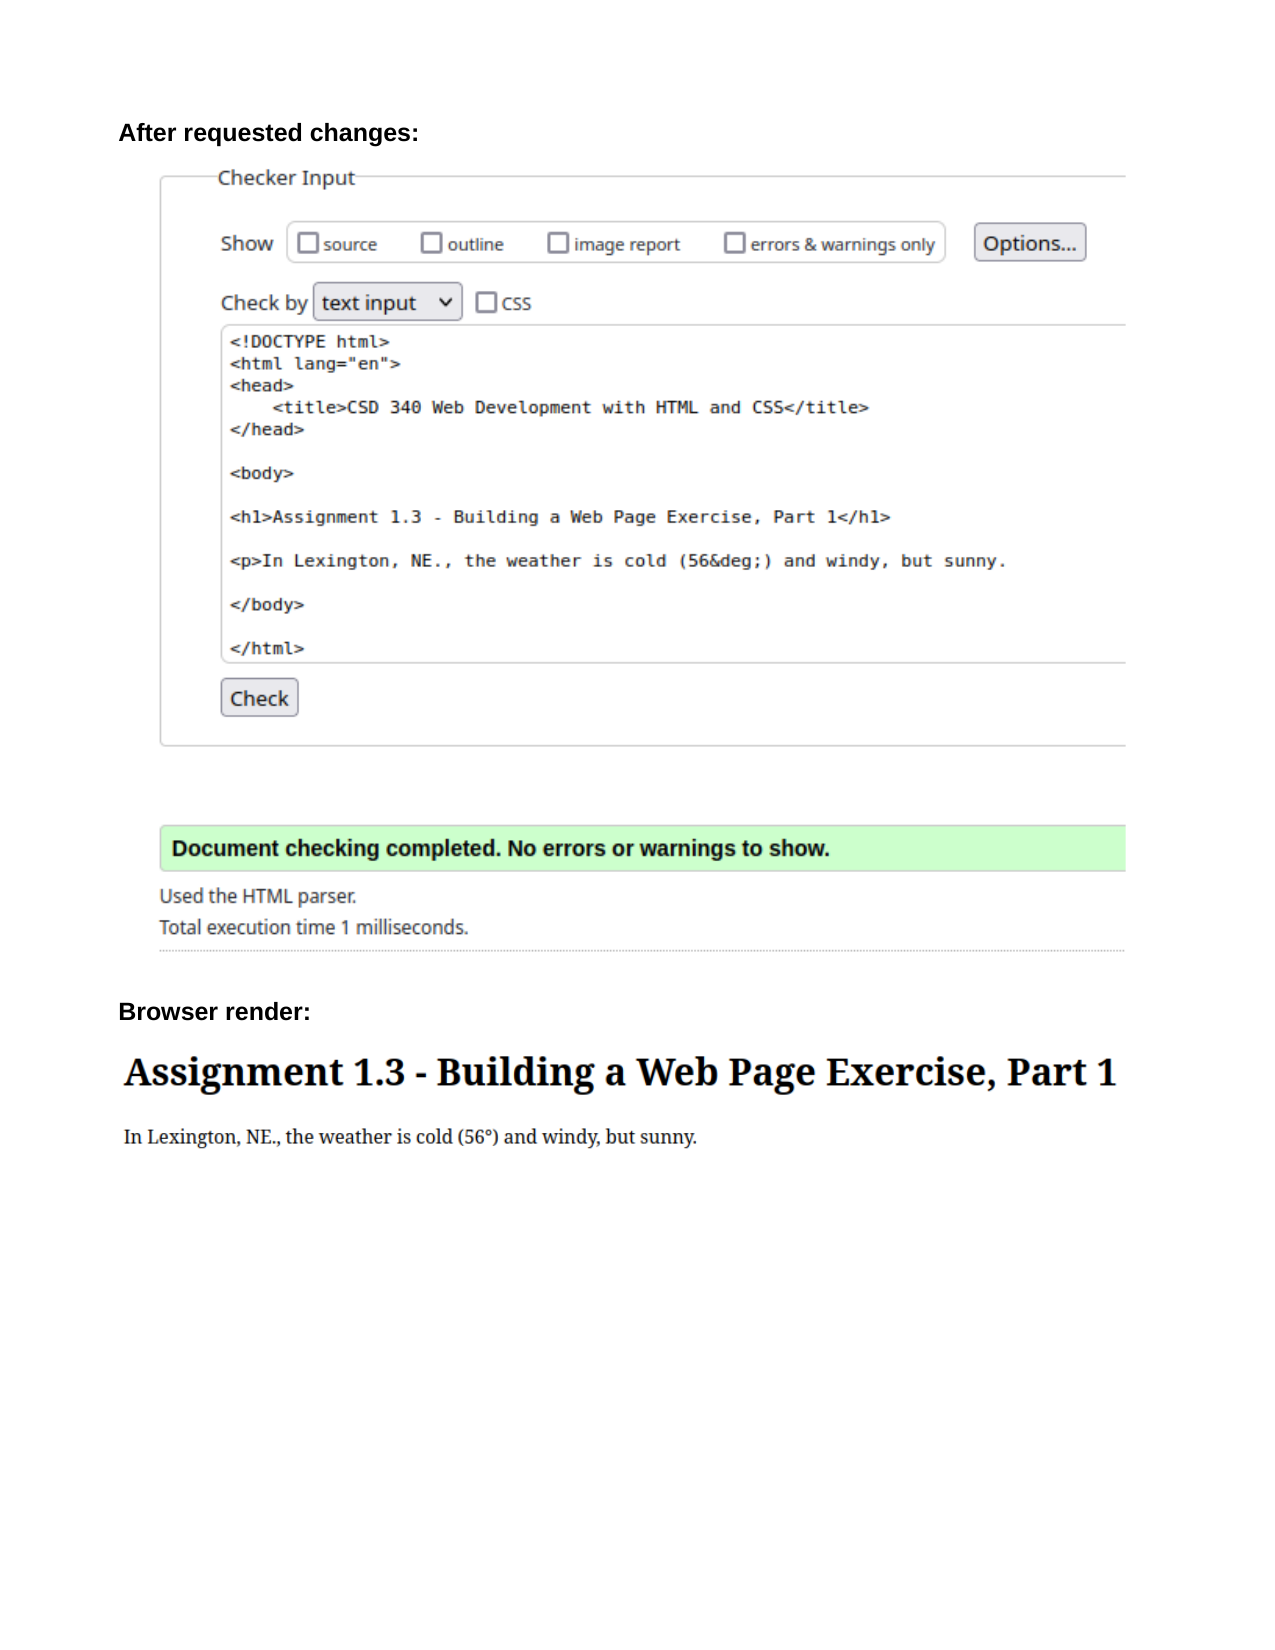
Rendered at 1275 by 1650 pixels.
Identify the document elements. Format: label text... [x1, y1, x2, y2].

text After requested changes: [118, 118, 1157, 147]
text Browser render: [118, 997, 1157, 1026]
picture [118, 1026, 1157, 1253]
picture [149, 157, 1126, 969]
